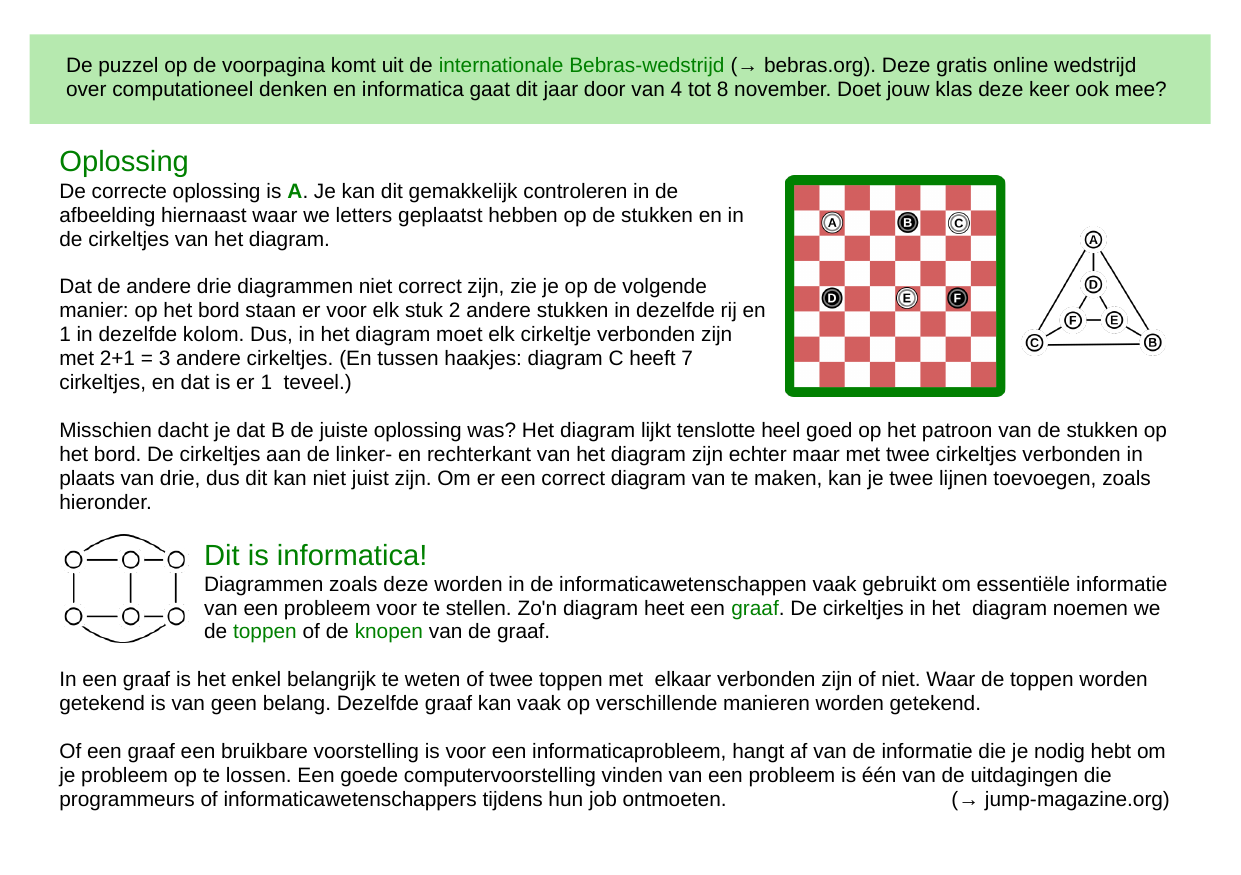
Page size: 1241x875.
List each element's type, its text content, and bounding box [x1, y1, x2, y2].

text Diagrammen zoals deze worden in de informaticawetenschappen vaak gebruikt om essentiële informatie van een probleem voor te stellen. Zo'n diagram heet een graaf. De cirkeltjes in het diagram noemen we de toppen of de knopen van de graaf. [189, 571, 1181, 643]
picture [785, 175, 1006, 397]
text Dit is informatica! [189, 538, 1181, 571]
subtitle [1006, 178, 1181, 250]
subtitle Oplossing [59, 144, 1181, 177]
text Of een graaf een bruikbare voorstelling is voor een informaticaprobleem, hangt af van de informatie die je nodig hebt om je probleem op te lossen. Een goede computervoorstelling vinden van een probleem is één van de uitdagingen die programmeurs of informaticawetenschappers tijdens hun job ontmoeten. (→ jump-magazine.org) [59, 739, 1181, 811]
text In een graaf is het enkel belangrijk te weten of twee toppen met elkaar verbonden zijn of niet. Waar de toppen worden getekend is van geen belang. Dezelfde graaf kan vaak op verschillende manieren worden getekend. [59, 667, 1181, 715]
picture [1021, 226, 1166, 356]
text [1006, 274, 1181, 394]
text Misschien dacht je dat B de juiste oplossing was? Het diagram lijkt tenslotte heel goed op het patroon van de stukken op het bord. De cirkeltjes aan de linker- en rechterkant van het diagram zijn echter maar met twee cirkeltjes verbonden in plaats van drie, dus dit kan niet juist zijn. Om er een correct diagram van te maken, kan je twee lijnen toevoegen, zoals hieronder. [59, 418, 1181, 514]
text Dat de andere drie diagrammen niet correct zijn, zie je op de volgende manier: op het bord staan er voor elk stuk 2 andere stukken in dezelfde rij en 1 in dezelfde kolom. Dus, in het diagram moet elk cirkeltje verbonden zijn met 2+1 = 3 andere cirkeltjes. (En tussen haakjes: diagram C heeft 7 cirkeltjes, en dat is er 1 teveel.) [59, 274, 785, 394]
subtitle De correcte oplossing is A. Je kan dit gemakkelijk controleren in de afbeelding hiernaast waar we letters geplaatst hebben op de stukken en in de cirkeltjes van het diagram. [59, 178, 785, 250]
picture [60, 534, 189, 643]
